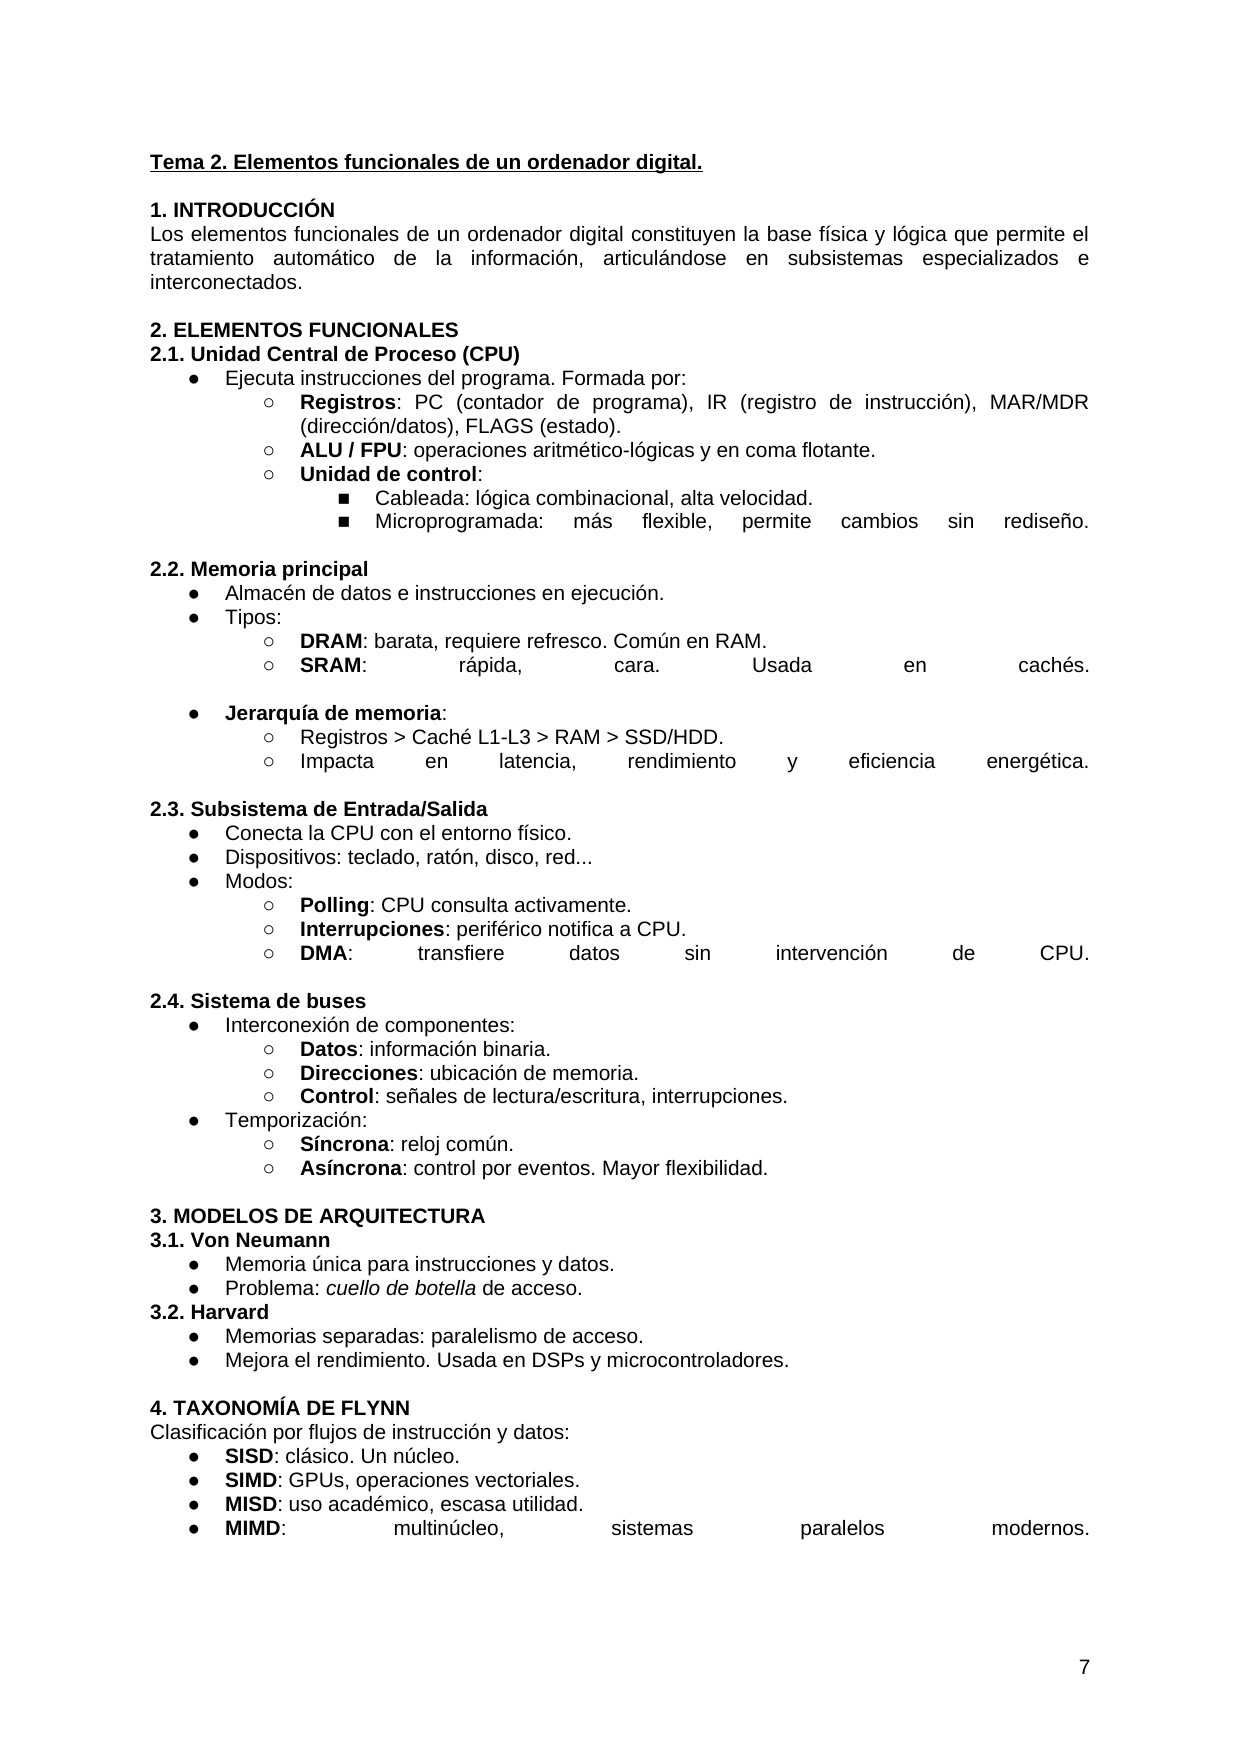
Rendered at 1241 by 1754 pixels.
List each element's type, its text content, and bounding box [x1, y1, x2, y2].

list Almacén de datos e instrucciones en ejecución. [187, 581, 1090, 605]
list Memoria única para instrucciones y datos. [187, 1252, 1090, 1276]
text Los elementos funcionales de un ordenador digital constituyen la base física y lógica que permite el tratamiento automático de la información, articulándose en subsistemas especializados e interconectados. [150, 222, 1090, 294]
list Interrupciones: periférico notifica a CPU. [262, 917, 1090, 941]
list Control: señales de lectura/escritura, interrupciones. [262, 1084, 1090, 1108]
list SRAM: rápida, cara. Usada en cachés. [262, 653, 1090, 701]
list Conecta la CPU con el entorno físico. [187, 821, 1090, 845]
list Ejecuta instrucciones del programa. Formada por: [187, 366, 1090, 389]
subtitle 3.1. Von Neumann [150, 1228, 1090, 1252]
subtitle 3.2. Harvard [150, 1300, 1090, 1324]
list MISD: uso académico, escasa utilidad. [187, 1492, 1090, 1516]
list Mejora el rendimiento. Usada en DSPs y microcontroladores. [187, 1348, 1090, 1372]
list Polling: CPU consulta activamente. [262, 893, 1090, 917]
list Cableada: lógica combinacional, alta velocidad. [337, 485, 1090, 509]
list Microprogramada: más flexible, permite cambios sin rediseño. [337, 509, 1090, 557]
subtitle 2.3. Subsistema de Entrada/Salida [150, 797, 1090, 821]
subtitle 1. INTRODUCCIÓN [150, 198, 1090, 222]
list DRAM: barata, requiere refresco. Común en RAM. [262, 629, 1090, 653]
list Temporización: [187, 1108, 1090, 1132]
subtitle Tema 2. Elementos funcionales de un ordenador digital. [150, 150, 1090, 174]
list Direcciones: ubicación de memoria. [262, 1060, 1090, 1084]
list Síncrona: reloj común. [262, 1132, 1090, 1156]
text Clasificación por flujos de instrucción y datos: [150, 1420, 1090, 1444]
list Problema: cuello de botella de acceso. [187, 1276, 1090, 1300]
list DMA: transfiere datos sin intervención de CPU. [262, 941, 1090, 988]
list Tipos: [187, 605, 1090, 629]
subtitle 2.4. Sistema de buses [150, 988, 1090, 1012]
list Impacta en latencia, rendimiento y eficiencia energética. [262, 749, 1090, 797]
list SIMD: GPUs, operaciones vectoriales. [187, 1468, 1090, 1492]
list Registros: PC (contador de programa), IR (registro de instrucción), MAR/MDR (dirección/datos), FLAGS (estado). [262, 389, 1090, 437]
list Asíncrona: control por eventos. Mayor flexibilidad. [262, 1156, 1090, 1180]
list Modos: [187, 869, 1090, 893]
list MIMD: multinúcleo, sistemas paralelos modernos. [187, 1516, 1090, 1563]
subtitle 2.1. Unidad Central de Proceso (CPU) [150, 342, 1090, 366]
subtitle 2. ELEMENTOS FUNCIONALES [150, 318, 1090, 342]
list SISD: clásico. Un núcleo. [187, 1444, 1090, 1468]
subtitle 4. TAXONOMÍA DE FLYNN [150, 1396, 1090, 1420]
list Dispositivos: teclado, ratón, disco, red... [187, 845, 1090, 869]
list ALU / FPU: operaciones aritmético-lógicas y en coma flotante. [262, 437, 1090, 461]
list Memorias separadas: paralelismo de acceso. [187, 1324, 1090, 1348]
list Datos: información binaria. [262, 1036, 1090, 1060]
subtitle 2.2. Memoria principal [150, 557, 1090, 581]
list Registros > Caché L1-L3 > RAM > SSD/HDD. [262, 725, 1090, 749]
list Jerarquía de memoria: [187, 701, 1090, 725]
list Unidad de control: [262, 461, 1090, 485]
list Interconexión de componentes: [187, 1012, 1090, 1036]
subtitle 3. MODELOS DE ARQUITECTURA [150, 1204, 1090, 1228]
